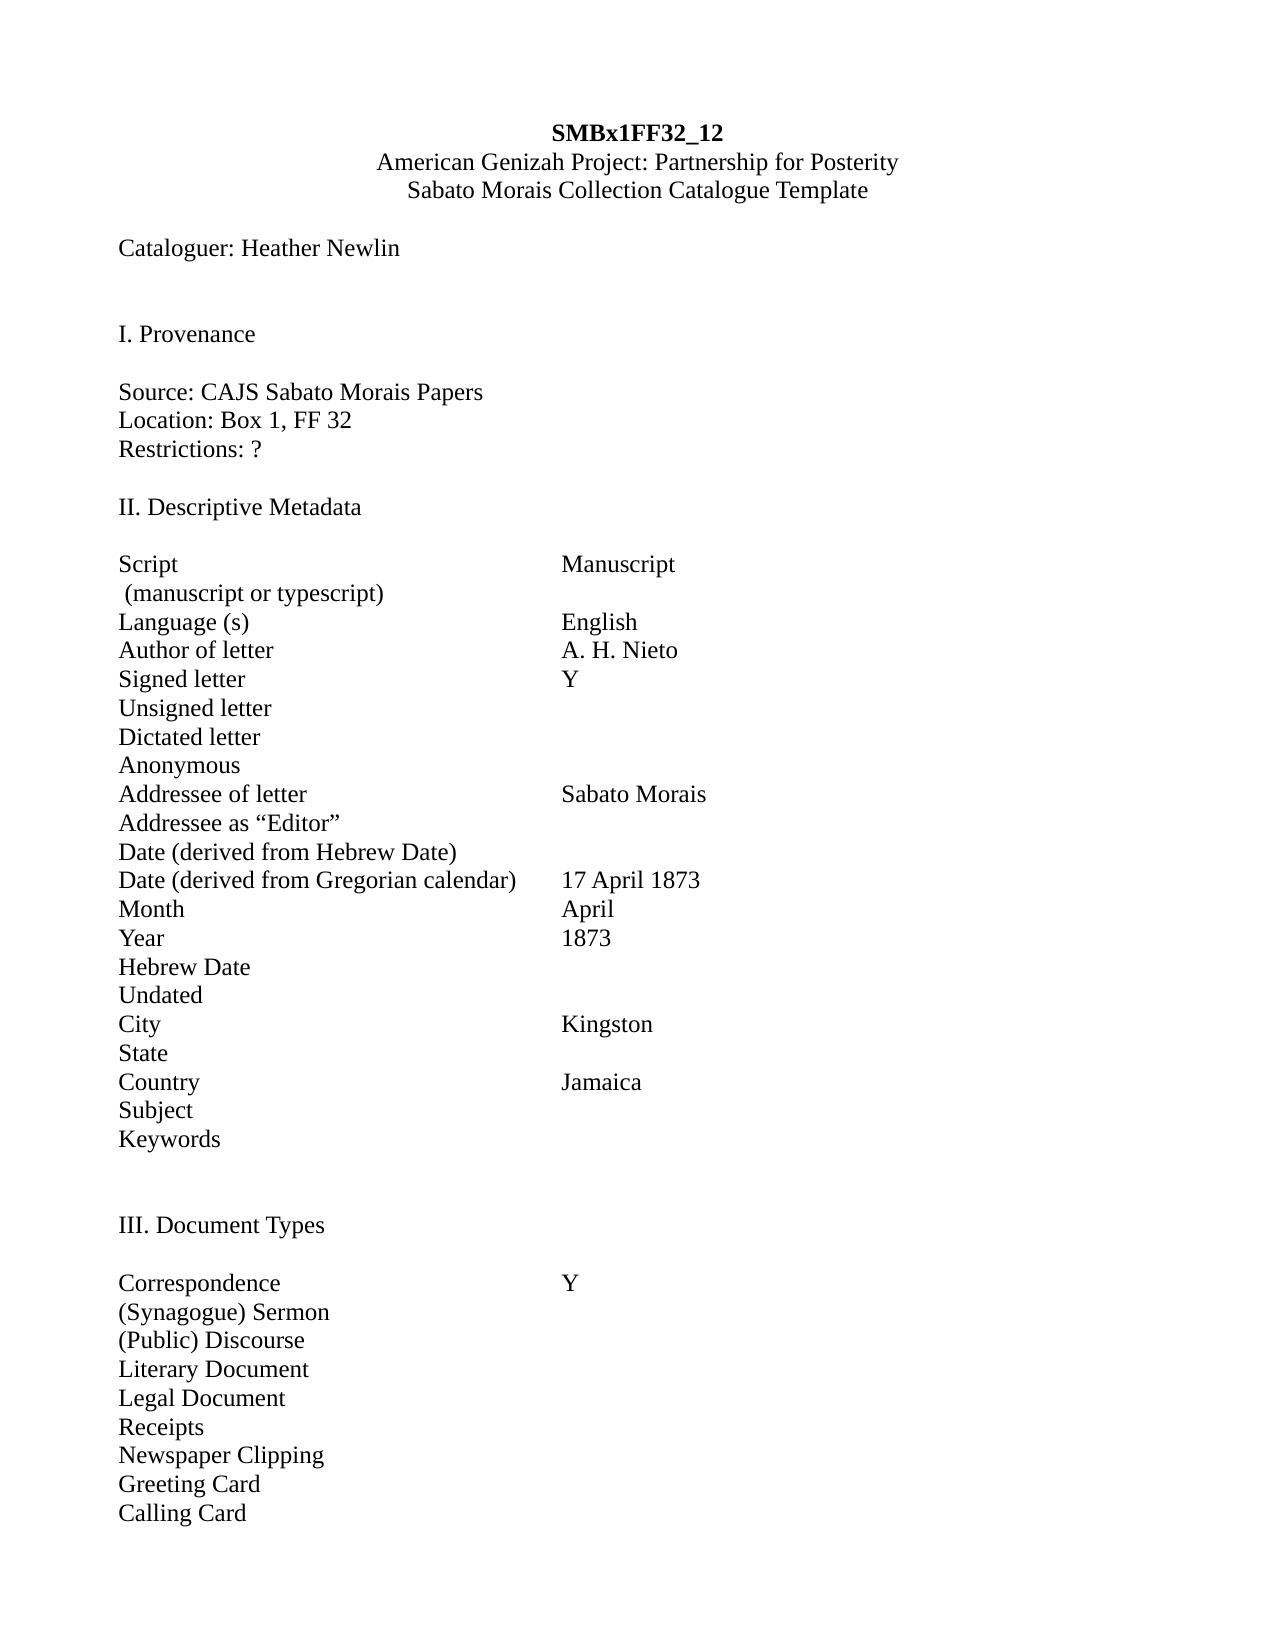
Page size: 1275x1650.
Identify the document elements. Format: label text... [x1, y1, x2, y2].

text Location: Box 1, FF 32 [118, 406, 1157, 434]
text Language (s) English [118, 607, 1157, 636]
text Addressee of letter Sabato Morais [118, 779, 1157, 808]
text Cataloguer: Heather Newlin [118, 233, 1157, 262]
text III. Document Types [118, 1211, 1157, 1239]
text Month April [118, 894, 1157, 923]
text (Synagogue) Sermon [118, 1297, 1157, 1326]
text I. Provenance [118, 319, 1157, 348]
text SMBx1FF32_12 [118, 118, 1157, 147]
text Keywords [118, 1124, 1157, 1153]
text Hebrew Date [118, 952, 1157, 981]
text Date (derived from Gregorian calendar) 17 April 1873 [118, 866, 1157, 894]
text American Genizah Project: Partnership for Posterity [118, 147, 1157, 176]
text (manuscript or typescript) [118, 578, 1157, 607]
text Greeting Card [118, 1469, 1157, 1498]
text Script Manuscript [118, 549, 1157, 578]
text Unsigned letter [118, 693, 1157, 722]
text Author of letter A. H. Nieto [118, 636, 1157, 664]
text Restrictions: ? [118, 434, 1157, 463]
text Date (derived from Hebrew Date) [118, 837, 1157, 866]
text State [118, 1038, 1157, 1067]
text Undated [118, 981, 1157, 1009]
text Addressee as “Editor” [118, 808, 1157, 837]
text Subject [118, 1096, 1157, 1124]
text Newspaper Clipping [118, 1441, 1157, 1469]
text Anonymous [118, 751, 1157, 779]
text Source: CAJS Sabato Morais Papers [118, 377, 1157, 406]
text Year 1873 [118, 923, 1157, 952]
text Receipts [118, 1412, 1157, 1441]
text (Public) Discourse [118, 1326, 1157, 1354]
text Legal Document [118, 1383, 1157, 1412]
text Dictated letter [118, 722, 1157, 751]
text City Kingston [118, 1009, 1157, 1038]
text Sabato Morais Collection Catalogue Template [118, 176, 1157, 204]
text Country Jamaica [118, 1067, 1157, 1096]
text Literary Document [118, 1354, 1157, 1383]
text Calling Card [118, 1498, 1157, 1527]
text Correspondence Y [118, 1268, 1157, 1297]
text Signed letter Y [118, 664, 1157, 693]
text II. Descriptive Metadata [118, 492, 1157, 521]
